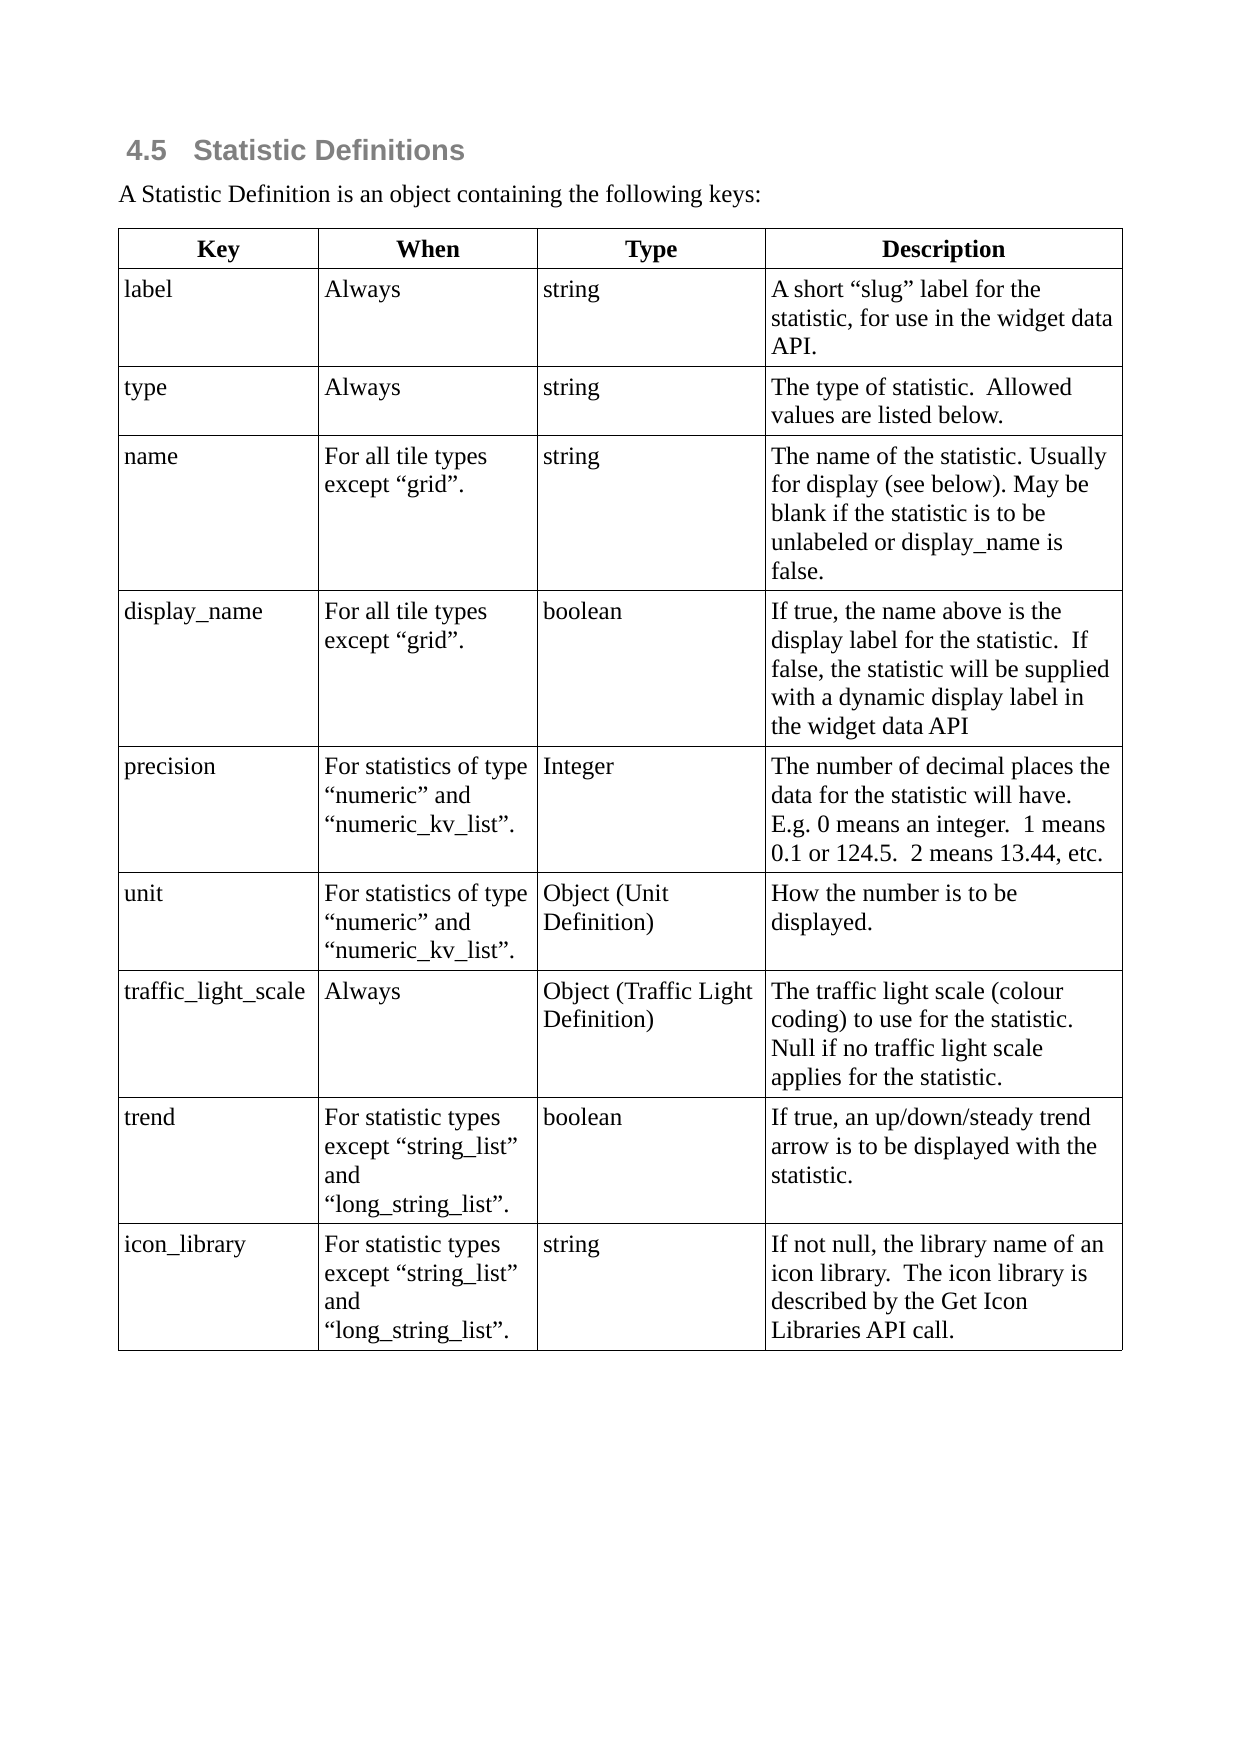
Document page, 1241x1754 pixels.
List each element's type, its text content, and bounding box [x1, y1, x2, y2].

table_cell string [538, 1224, 765, 1350]
table_cell string [538, 436, 765, 590]
table_cell traffic_light_scale [119, 971, 318, 1097]
table_cell For statistic types except “string_list” and “long_string_list”. [319, 1224, 537, 1350]
table_cell boolean [538, 591, 765, 746]
table_cell precision [119, 747, 318, 872]
table_cell For statistic types except “string_list” and “long_string_list”. [319, 1098, 537, 1223]
table_cell name [119, 436, 318, 590]
table_header Type [538, 229, 765, 268]
table_cell type [119, 367, 318, 435]
subtitle Statistic Definitions [118, 133, 1122, 166]
table_cell If true, the name above is the display label for the statistic. If false, the statistic will be supplied with a dynamic display label in the widget data API [766, 591, 1122, 746]
table_cell For all tile types except “grid”. [319, 436, 537, 590]
table_cell unit [119, 873, 318, 970]
table_cell Object (Unit Definition) [538, 873, 765, 970]
table_cell Always [319, 367, 537, 435]
table_cell icon_library [119, 1224, 318, 1350]
table_cell How the number is to be displayed. [766, 873, 1122, 970]
table_header Description [766, 229, 1122, 268]
table_cell A short “slug” label for the statistic, for use in the widget data API. [766, 269, 1122, 366]
table_cell display_name [119, 591, 318, 746]
table_cell Always [319, 971, 537, 1097]
table_cell Always [319, 269, 537, 366]
table_cell Object (Traffic Light Definition) [538, 971, 765, 1097]
table_cell label [119, 269, 318, 366]
table_cell Integer [538, 747, 765, 872]
table_cell For statistics of type “numeric” and “numeric_kv_list”. [319, 873, 537, 970]
table_cell boolean [538, 1098, 765, 1223]
table_cell string [538, 367, 765, 435]
table_cell The type of statistic. Allowed values are listed below. [766, 367, 1122, 435]
table_cell If true, an up/down/steady trend arrow is to be displayed with the statistic. [766, 1098, 1122, 1223]
table_cell string [538, 269, 765, 366]
table_cell For statistics of type “numeric” and “numeric_kv_list”. [319, 747, 537, 872]
text A Statistic Definition is an object containing the following keys: [118, 179, 1122, 207]
table_cell The number of decimal places the data for the statistic will have. E.g. 0 means an integer. 1 means 0.1 or 124.5. 2 means 13.44, etc. [766, 747, 1122, 872]
table_cell The name of the statistic. Usually for display (see below). May be blank if the statistic is to be unlabeled or display_name is false. [766, 436, 1122, 590]
table_cell If not null, the library name of an icon library. The icon library is described by the Get Icon Libraries API call. [766, 1224, 1122, 1350]
table_cell For all tile types except “grid”. [319, 591, 537, 746]
table_cell trend [119, 1098, 318, 1223]
table_cell The traffic light scale (colour coding) to use for the statistic. Null if no traffic light scale applies for the statistic. [766, 971, 1122, 1097]
table_header When [319, 229, 537, 268]
table_header Key [119, 229, 318, 268]
